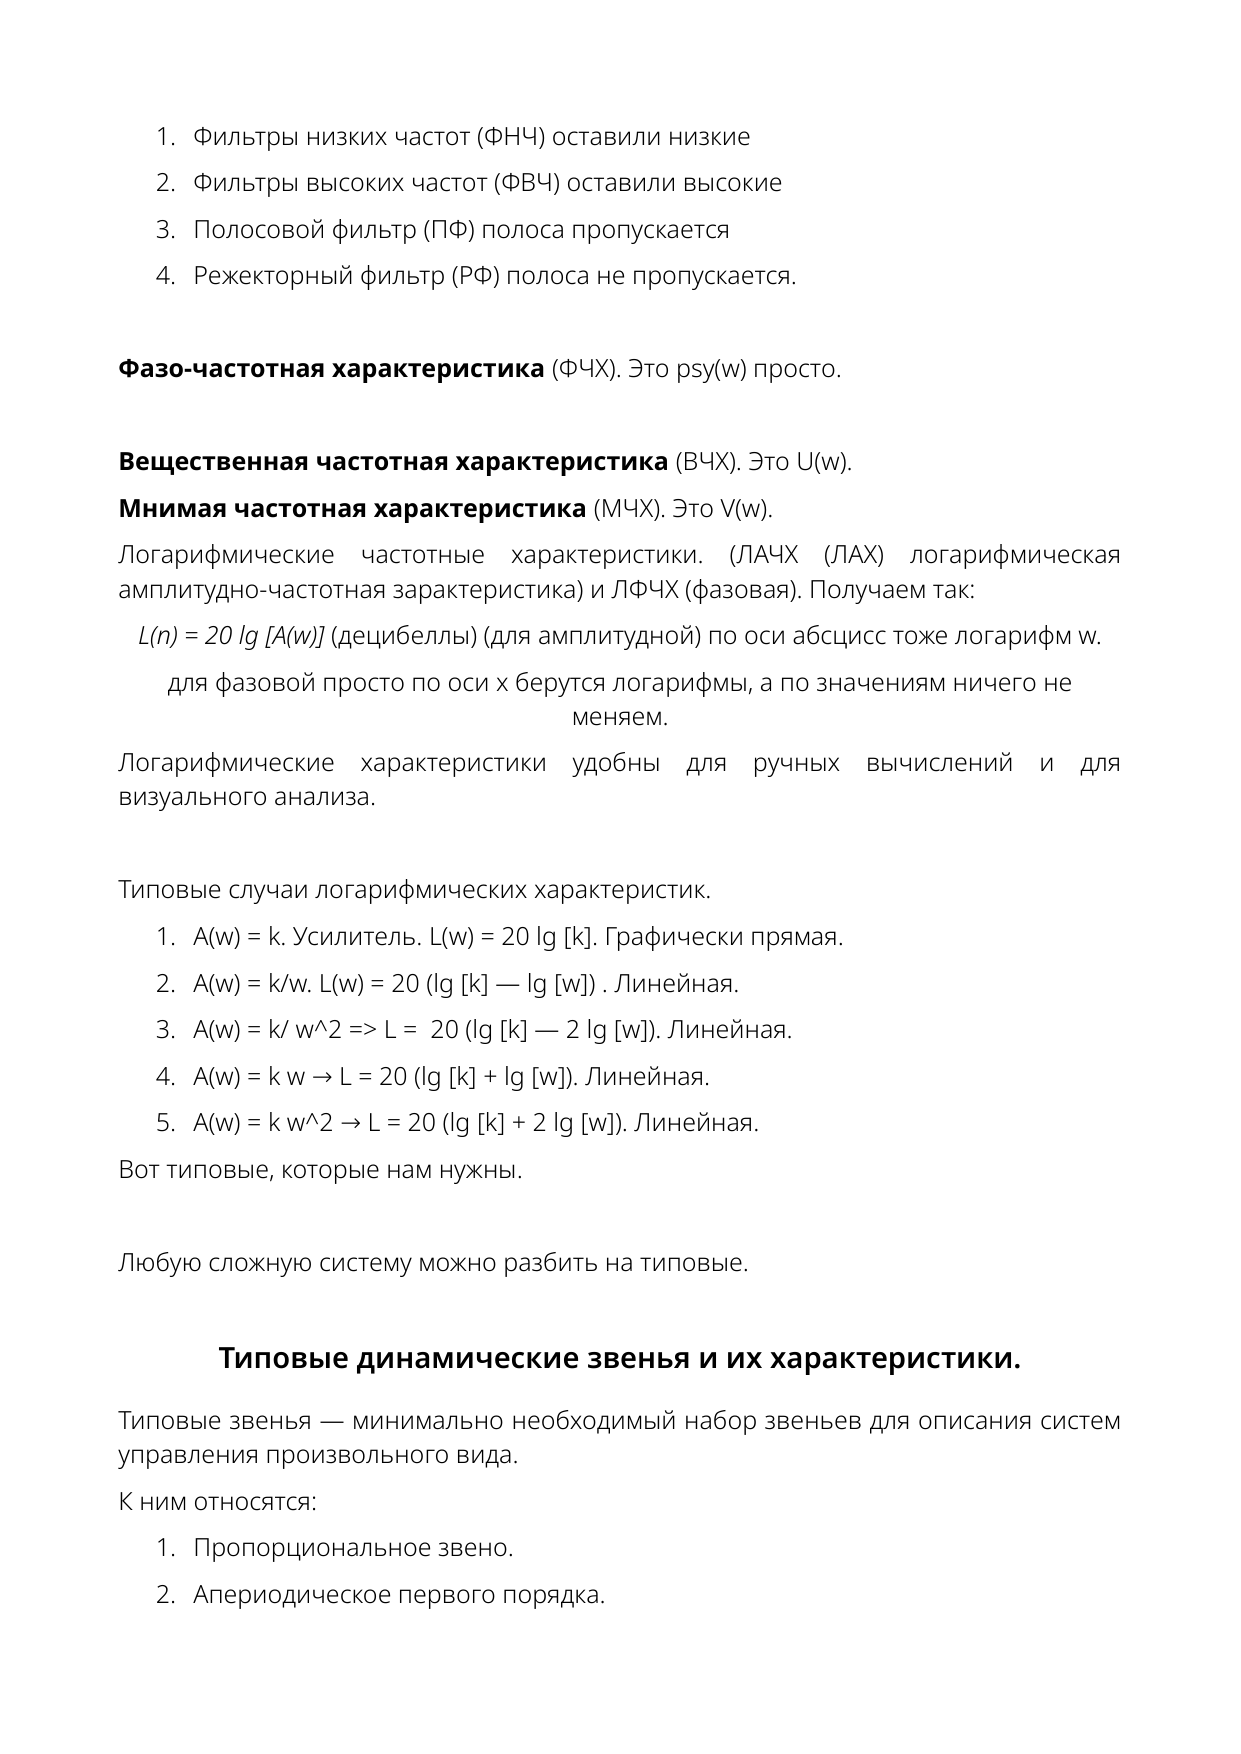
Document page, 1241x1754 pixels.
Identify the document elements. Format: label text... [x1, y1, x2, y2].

text Вот типовые, которые нам нужны. [118, 1152, 1122, 1186]
subtitle Типовые динамические звенья и их характеристики. [118, 1338, 1122, 1377]
list Апериодическое первого порядка. [156, 1576, 1122, 1610]
text Любую сложную систему можно разбить на типовые. [118, 1245, 1122, 1279]
list Пропорциональное звено. [156, 1530, 1122, 1564]
text Фазо-частотная характеристика (ФЧХ). Это psy(w) просто. [118, 351, 1122, 385]
text Вещественная частотная характеристика (ВЧХ). Это U(w). [118, 444, 1122, 478]
text Типовые звенья — минимально необходимый набор звеньев для описания систем управления произвольного вида. [118, 1402, 1122, 1471]
list Режекторный фильтр (РФ) полоса не пропускается. [156, 258, 1122, 292]
list A(w) = k w^2 → L = 20 (lg [k] + 2 lg [w]). Линейная. [156, 1105, 1122, 1139]
list A(w) = k/ w^2 => L = 20 (lg [k] — 2 lg [w]). Линейная. [156, 1012, 1122, 1046]
list Полосовой фильтр (ПФ) полоса пропускается [156, 211, 1122, 245]
list A(w) = k. Усилитель. L(w) = 20 lg [k]. Графически прямая. [156, 919, 1122, 953]
text L(n) = 20 lg [A(w)] (децибеллы) (для амплитудной) по оси абсцисс тоже логарифм w. [118, 618, 1122, 652]
text Мнимая частотная характеристика (МЧХ). Это V(w). [118, 491, 1122, 525]
list Фильтры низких частот (ФНЧ) оставили низкие [156, 118, 1122, 152]
list Фильтры высоких частот (ФВЧ) оставили высокие [156, 165, 1122, 199]
text для фазовой просто по оси х берутся логарифмы, а по значениям ничего не меняем. [118, 664, 1122, 732]
text Логарифмические частотные характеристики. (ЛАЧХ (ЛАХ) логарифмическая амплитудно-частотная зарактеристика) и ЛФЧХ (фазовая). Получаем так: [118, 537, 1122, 605]
text К ним относятся: [118, 1483, 1122, 1517]
text Логарифмические характеристики удобны для ручных вычислений и для визуального анализа. [118, 745, 1122, 813]
text Типовые случаи логарифмических характеристик. [118, 872, 1122, 906]
list A(w) = k w → L = 20 (lg [k] + lg [w]). Линейная. [156, 1058, 1122, 1092]
list A(w) = k/w. L(w) = 20 (lg [k] — lg [w]) . Линейная. [156, 965, 1122, 999]
